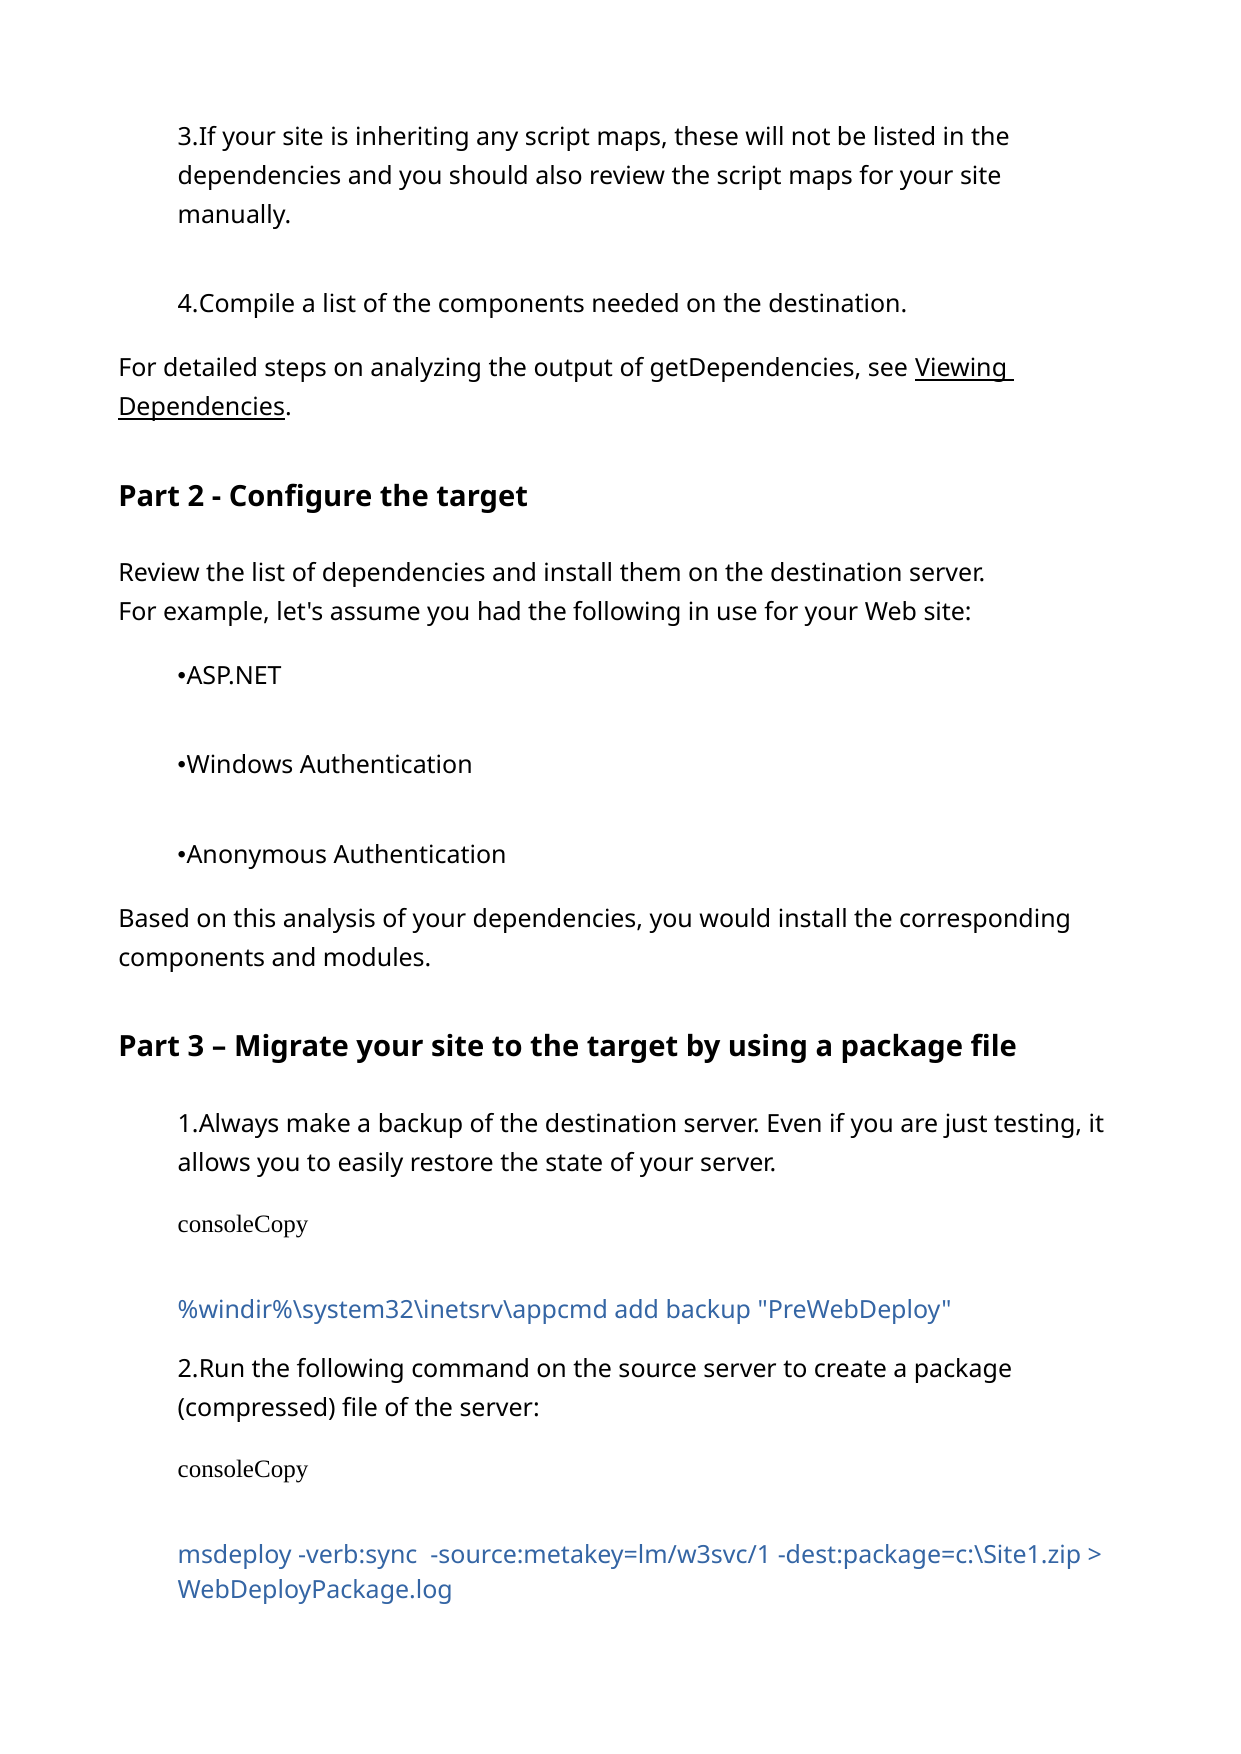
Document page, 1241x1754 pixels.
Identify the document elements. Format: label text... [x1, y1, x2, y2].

list consoleCopy [118, 1454, 1122, 1483]
subtitle Part 3 – Migrate your site to the target by using a package file [118, 1026, 1122, 1065]
list Windows Authentication [118, 747, 1122, 781]
list Run the following command on the source server to create a package (compressed) file of the server: [118, 1351, 1122, 1424]
text Based on this analysis of your dependencies, you would install the corresponding components and modules. [118, 901, 1122, 974]
text Review the list of dependencies and install them on the destination server. [118, 555, 1122, 589]
list %windir%\system32\inetsrv\appcmd add backup "PreWebDeploy" [118, 1292, 1122, 1326]
subtitle Part 2 - Configure the target [118, 475, 1122, 515]
list Always make a backup of the destination server. Even if you are just testing, it allows you to easily restore the state of your server. [118, 1105, 1122, 1179]
list If your site is inheriting any script maps, these will not be listed in the dependencies and you should also review the script maps for your site manually. [118, 118, 1122, 231]
text For detailed steps on analyzing the output of getDependencies, see Viewing Dependencies. [118, 350, 1122, 423]
list Compile a list of the components needed on the destination. [118, 286, 1122, 320]
text For example, let's assume you had the following in use for your Web site: [118, 594, 1122, 628]
list msdeploy -verb:sync -source:metakey=lm/w3svc/1 -dest:package=c:\Site1.zip > WebDeployPackage.log [118, 1537, 1122, 1605]
list ASP.NET [118, 658, 1122, 692]
list consoleCopy [118, 1209, 1122, 1237]
list Anonymous Authentication [118, 836, 1122, 870]
